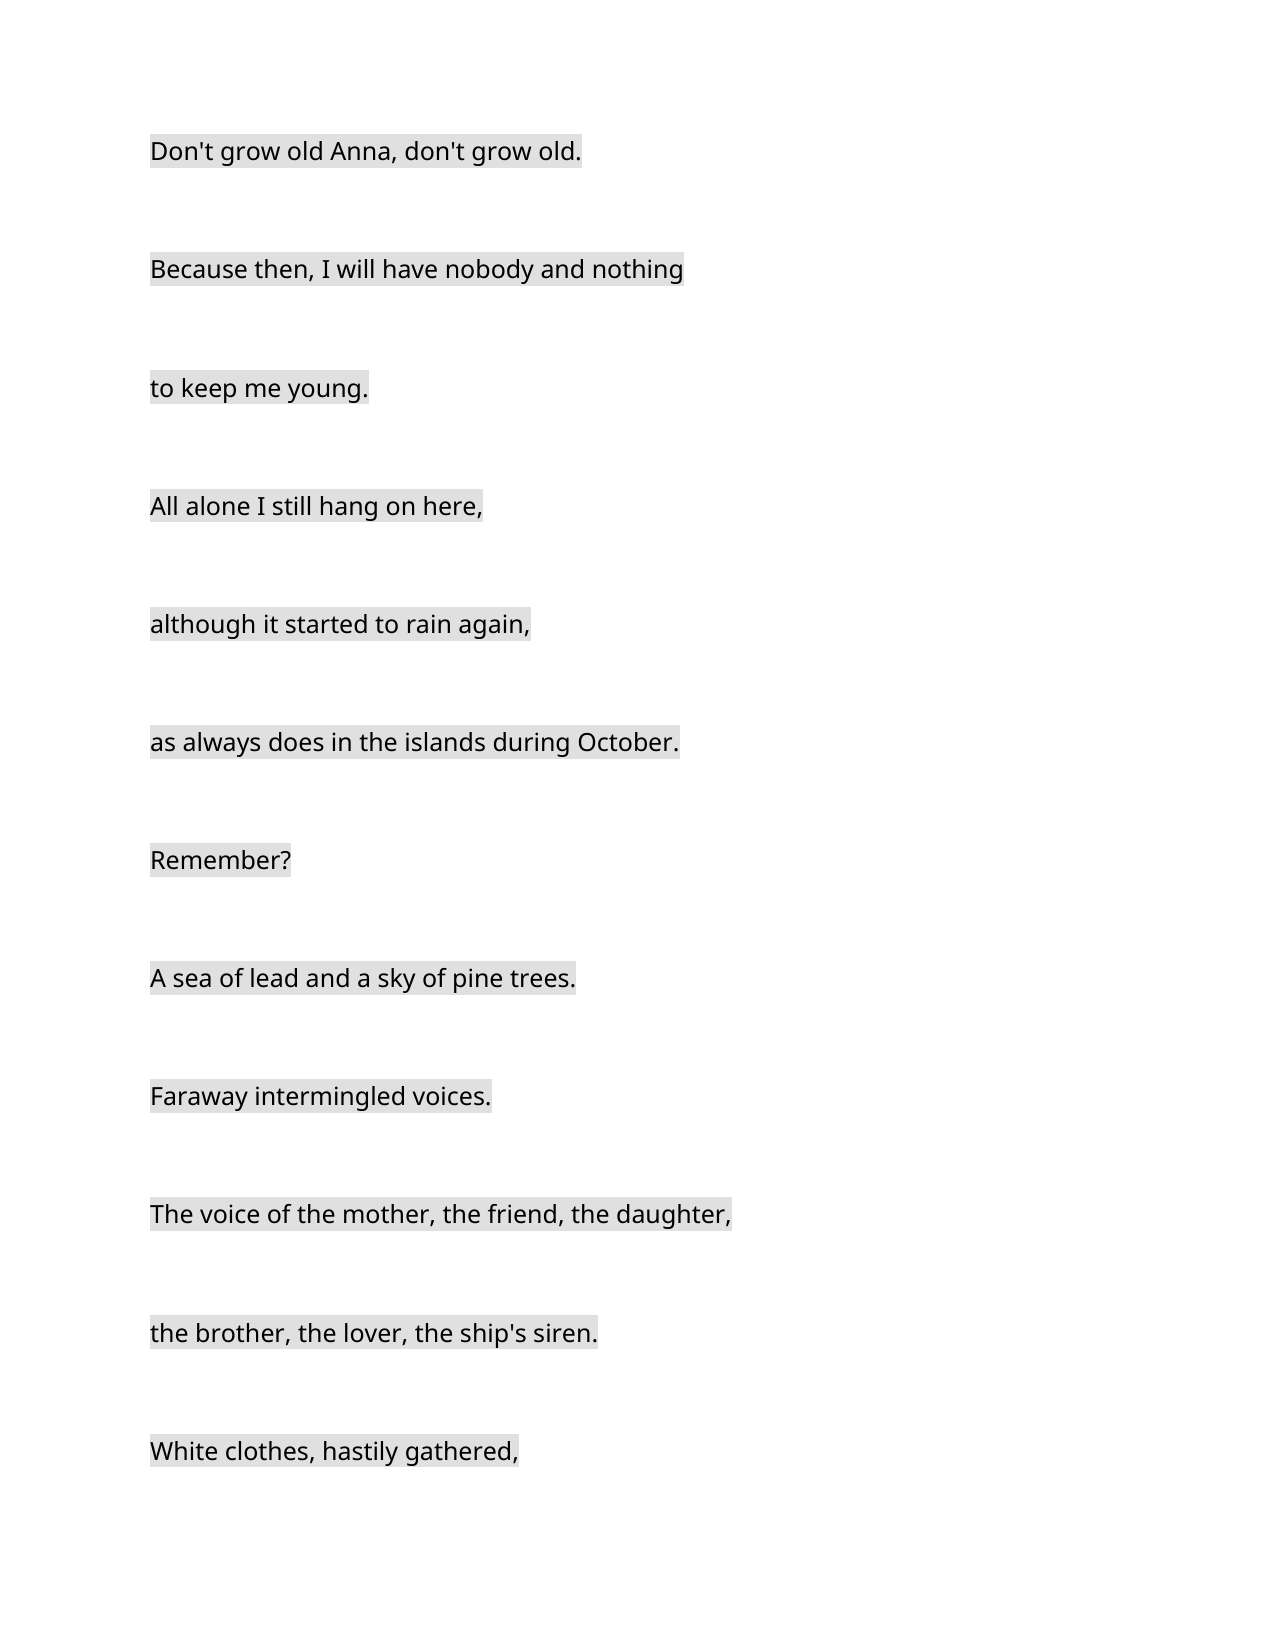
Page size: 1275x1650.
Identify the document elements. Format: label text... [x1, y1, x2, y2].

text The voice of the mother, the friend, the daughter, [150, 1197, 1125, 1231]
text to keep me young. [150, 370, 1125, 404]
text Don't grow old Anna, don't grow old. [150, 134, 1125, 168]
text Remember? [150, 843, 1125, 877]
text White clothes, hastily gathered, [150, 1433, 1125, 1467]
text the brother, the lover, the ship's siren. [150, 1315, 1125, 1349]
text A sea of lead and a sky of pine trees. [150, 961, 1125, 995]
text Because then, I will have nobody and nothing [150, 252, 1125, 286]
text as always does in the islands during October. [150, 725, 1125, 759]
text Faraway intermingled voices. [150, 1079, 1125, 1113]
text although it started to rain again, [150, 607, 1125, 641]
text All alone I still hang on here, [150, 488, 1125, 522]
